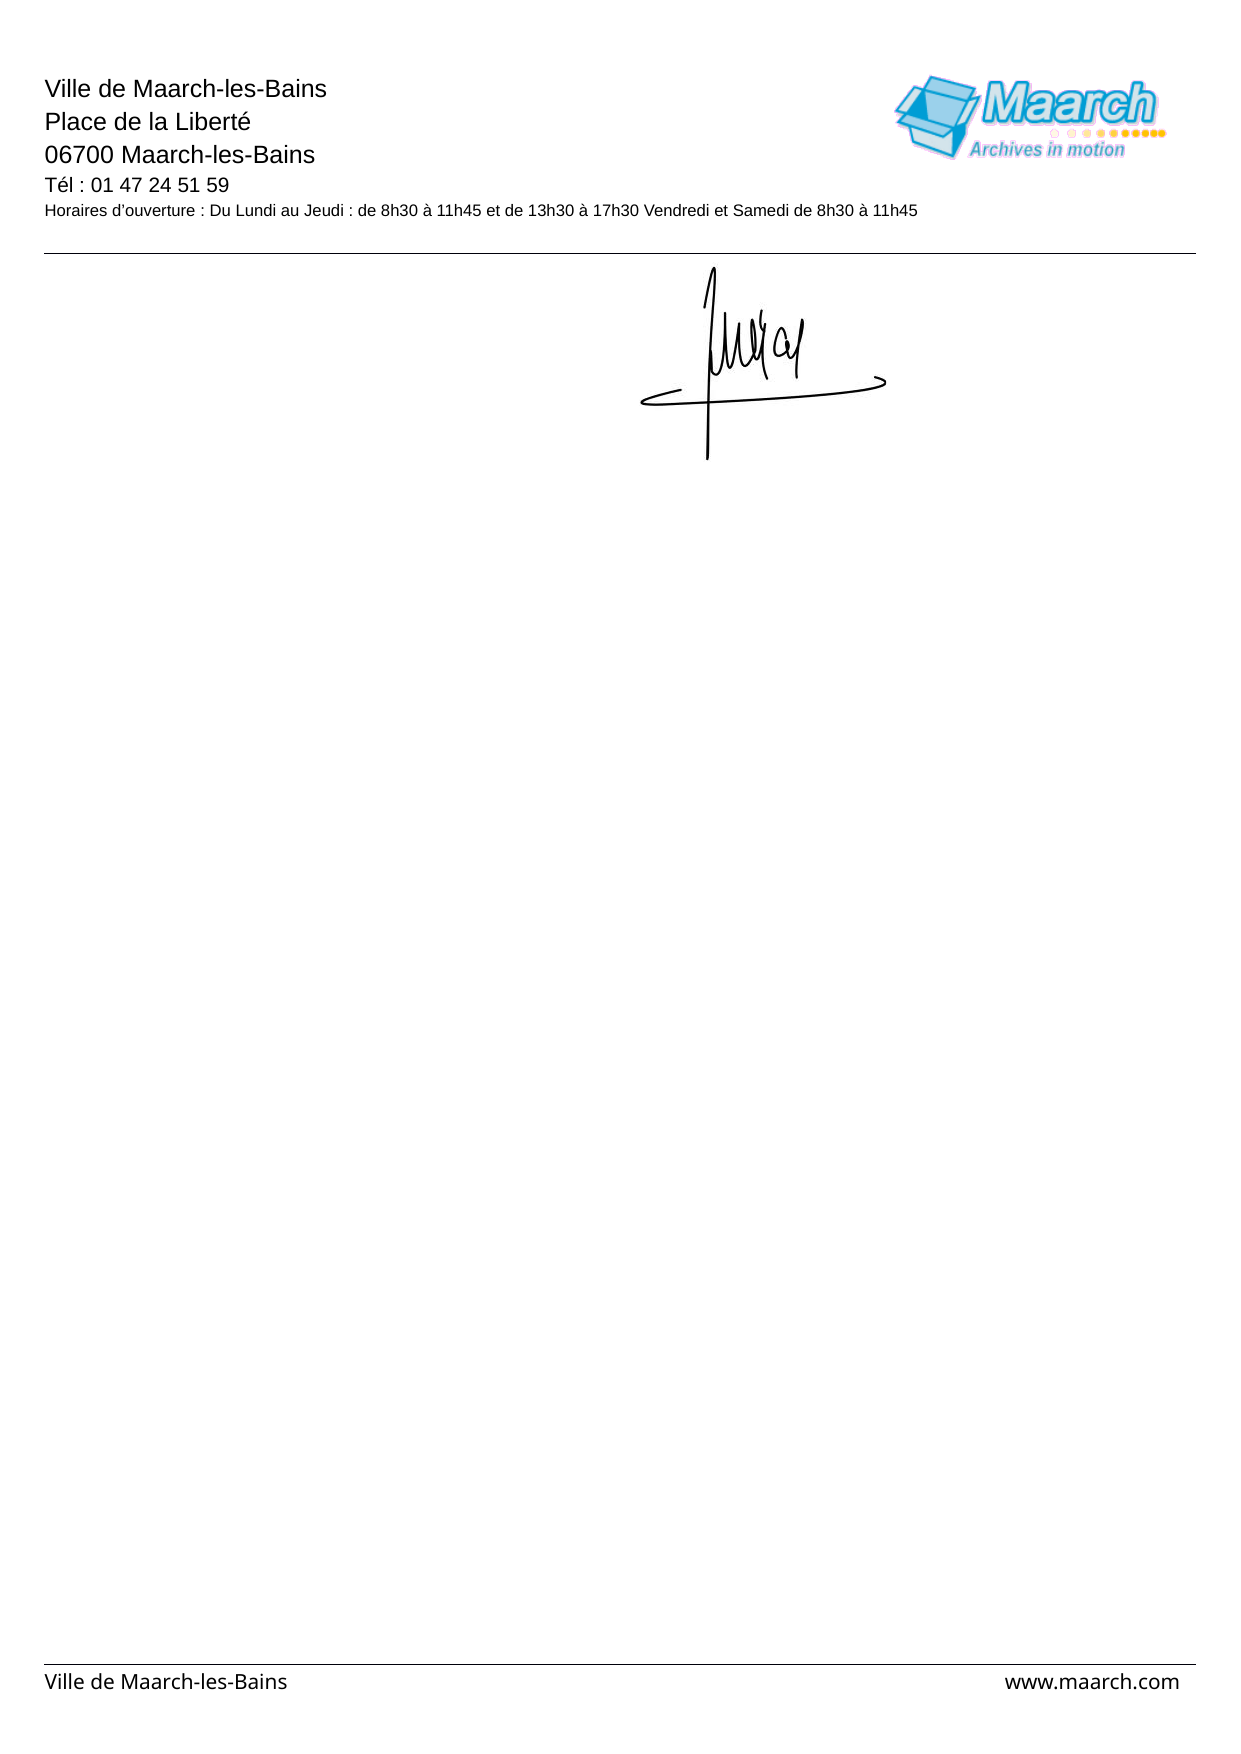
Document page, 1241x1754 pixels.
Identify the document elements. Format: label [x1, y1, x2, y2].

picture [639, 262, 887, 464]
picture [891, 68, 1170, 162]
